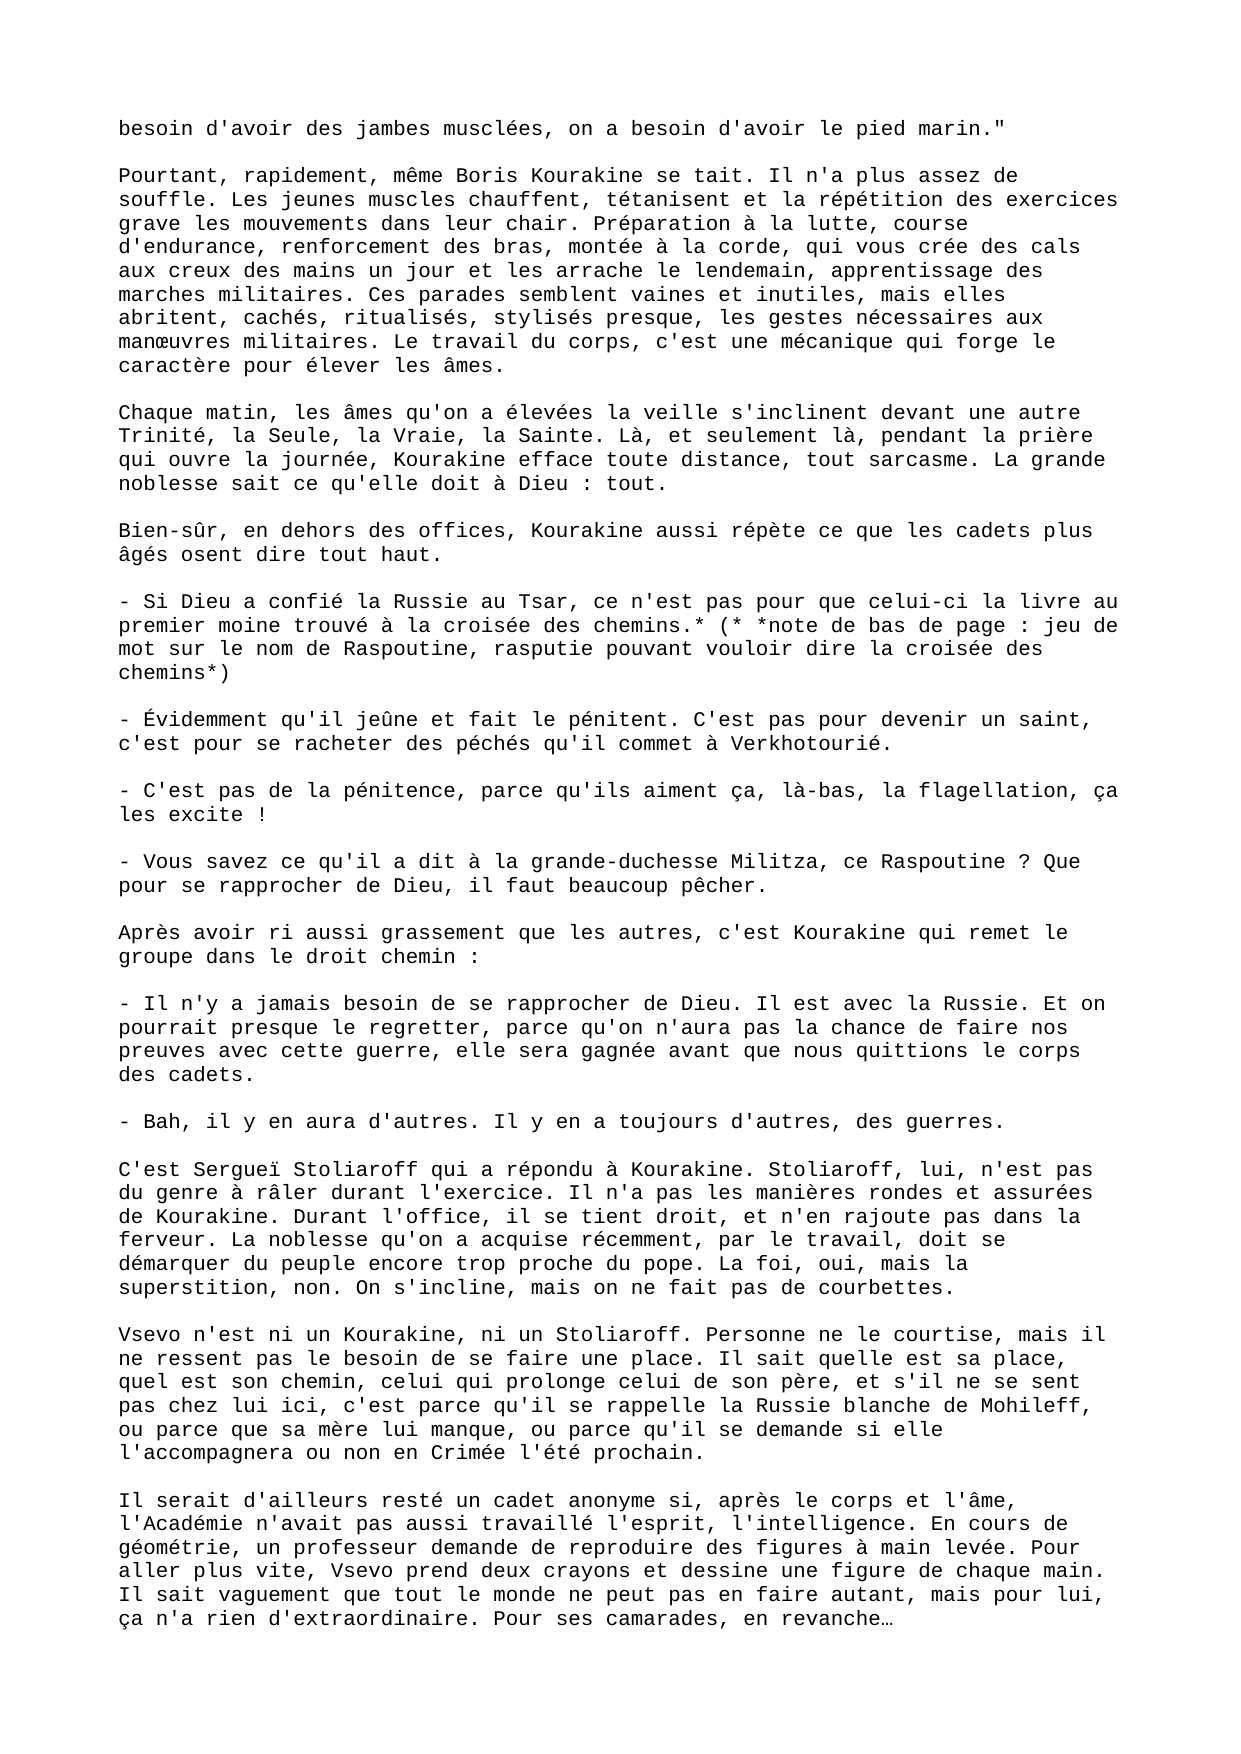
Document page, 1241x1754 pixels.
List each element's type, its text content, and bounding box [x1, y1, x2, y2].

text - Bah, il y en aura d'autres. Il y en a toujours d'autres, des guerres. [118, 1111, 1122, 1135]
text Pourtant, rapidement, même Boris Kourakine se tait. Il n'a plus assez de souffle. Les jeunes muscles chauffent, tétanisent et la répétition des exercices grave les mouvements dans leur chair. Préparation à la lutte, course d'endurance, renforcement des bras, montée à la corde, qui vous crée des cals aux creux des mains un jour et les arrache le lendemain, apprentissage des marches militaires. Ces parades semblent vaines et inutiles, mais elles abritent, cachés, ritualisés, stylisés presque, les gestes nécessaires aux manœuvres militaires. Le travail du corps, c'est une mécanique qui forge le caractère pour élever les âmes. [118, 165, 1122, 378]
text Bien-sûr, en dehors des offices, Kourakine aussi répète ce que les cadets plus âgés osent dire tout haut. [118, 520, 1122, 567]
text Vsevo n'est ni un Kourakine, ni un Stoliaroff. Personne ne le courtise, mais il ne ressent pas le besoin de se faire une place. Il sait quelle est sa place, quel est son chemin, celui qui prolonge celui de son père, et s'il ne se sent pas chez lui ici, c'est parce qu'il se rappelle la Russie blanche de Mohileff, ou parce que sa mère lui manque, ou parce qu'il se demande si elle l'accompagnera ou non en Crimée l'été prochain. [118, 1324, 1122, 1466]
text - Évidemment qu'il jeûne et fait le pénitent. C'est pas pour devenir un saint, c'est pour se racheter des péchés qu'il commet à Verkhotourié. [118, 709, 1122, 757]
text C'est Sergueï Stoliaroff qui a répondu à Kourakine. Stoliaroff, lui, n'est pas du genre à râler durant l'exercice. Il n'a pas les manières rondes et assurées de Kourakine. Durant l'office, il se tient droit, et n'en rajoute pas dans la ferveur. La noblesse qu'on a acquise récemment, par le travail, doit se démarquer du peuple encore trop proche du pope. La foi, oui, mais la superstition, non. On s'incline, mais on ne fait pas de courbettes. [118, 1158, 1122, 1300]
text - Vous savez ce qu'il a dit à la grande-duchesse Militza, ce Raspoutine ? Que pour se rapprocher de Dieu, il faut beaucoup pêcher. [118, 851, 1122, 898]
text Après avoir ri aussi grassement que les autres, c'est Kourakine qui remet le groupe dans le droit chemin : [118, 922, 1122, 969]
text Chaque matin, les âmes qu'on a élevées la veille s'inclinent devant une autre Trinité, la Seule, la Vraie, la Sainte. Là, et seulement là, pendant la prière qui ouvre la journée, Kourakine efface toute distance, tout sarcasme. La grande noblesse sait ce qu'elle doit à Dieu : tout. [118, 402, 1122, 496]
text besoin d'avoir des jambes musclées, on a besoin d'avoir le pied marin." [118, 118, 1122, 142]
text Il serait d'ailleurs resté un cadet anonyme si, après le corps et l'âme, l'Académie n'avait pas aussi travaillé l'esprit, l'intelligence. En cours de géométrie, un professeur demande de reproduire des figures à main levée. Pour aller plus vite, Vsevo prend deux crayons et dessine une figure de chaque main. Il sait vaguement que tout le monde ne peut pas en faire autant, mais pour lui, ça n'a rien d'extraordinaire. Pour ses camarades, en revanche… [118, 1489, 1122, 1631]
text - C'est pas de la pénitence, parce qu'ils aiment ça, là-bas, la flagellation, ça les excite ! [118, 780, 1122, 827]
text - Il n'y a jamais besoin de se rapprocher de Dieu. Il est avec la Russie. Et on pourrait presque le regretter, parce qu'on n'aura pas la chance de faire nos preuves avec cette guerre, elle sera gagnée avant que nous quittions le corps des cadets. [118, 993, 1122, 1088]
text - Si Dieu a confié la Russie au Tsar, ce n'est pas pour que celui-ci la livre au premier moine trouvé à la croisée des chemins.* (* *note de bas de page : jeu de mot sur le nom de Raspoutine, rasputie pouvant vouloir dire la croisée des chemins*) [118, 591, 1122, 686]
